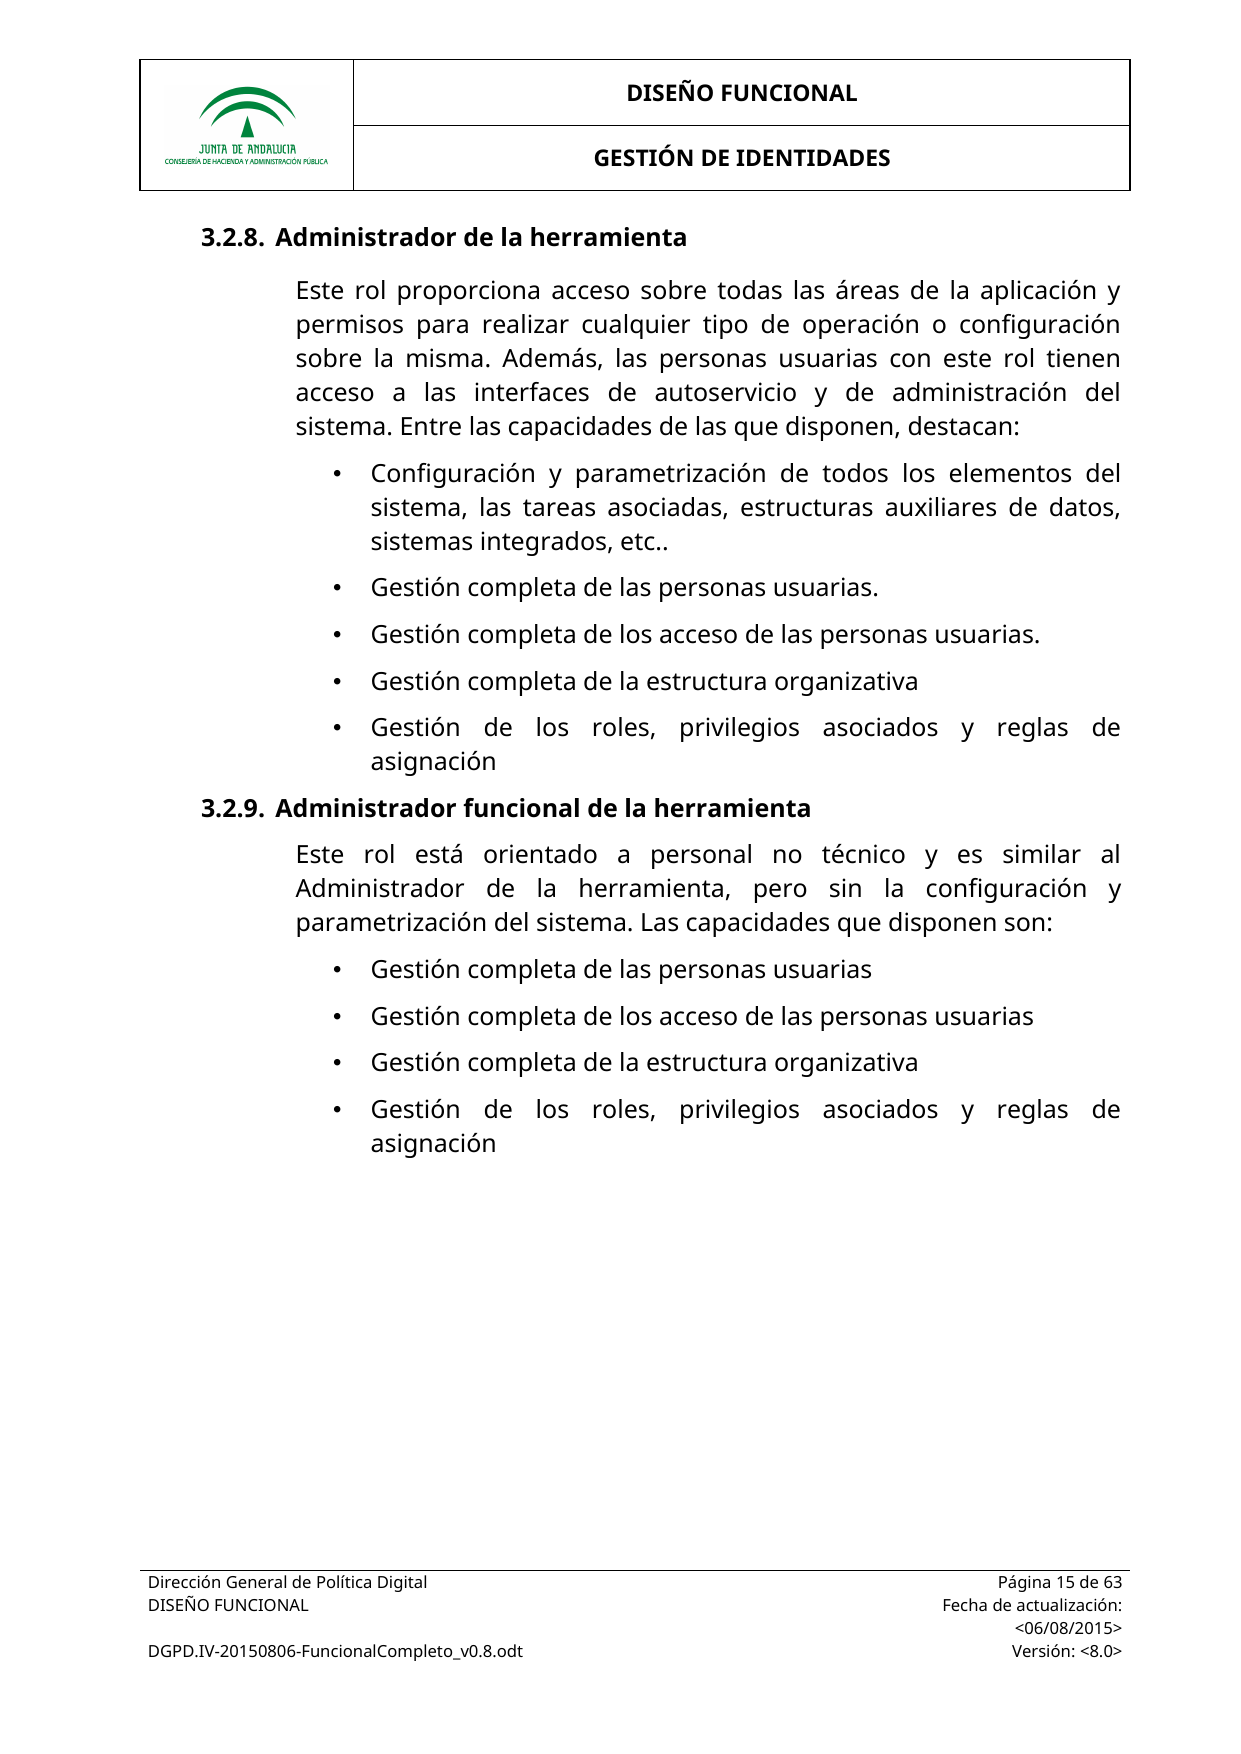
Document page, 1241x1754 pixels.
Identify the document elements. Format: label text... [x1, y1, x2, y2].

text Este rol está orientado a personal no técnico y es similar al Administrador de la herramienta, pero sin la configuración y parametrización del sistema. Las capacidades que disponen son: [295, 837, 1122, 939]
list Gestión de los roles, privilegios asociados y reglas de asignación [333, 710, 1122, 778]
text Este rol proporciona acceso sobre todas las áreas de la aplicación y permisos para realizar cualquier tipo de operación o configuración sobre la misma. Además, las personas usuarias con este rol tienen acceso a las interfaces de autoservicio y de administración del sistema. Entre las capacidades de las que disponen, destacan: [295, 273, 1122, 443]
list Gestión completa de la estructura organizativa [333, 663, 1122, 697]
list Gestión completa de los acceso de las personas usuarias [333, 998, 1122, 1032]
subtitle Administrador de la herramienta [201, 220, 1122, 254]
list Gestión completa de la estructura organizativa [333, 1045, 1122, 1079]
list Gestión completa de los acceso de las personas usuarias. [333, 617, 1122, 651]
subtitle Administrador funcional de la herramienta [201, 790, 1122, 824]
picture [164, 85, 330, 165]
list Gestión de los roles, privilegios asociados y reglas de asignación [333, 1091, 1122, 1159]
list Gestión completa de las personas usuarias. [333, 570, 1122, 604]
list Gestión completa de las personas usuarias [333, 952, 1122, 986]
list Configuración y parametrización de todos los elementos del sistema, las tareas asociadas, estructuras auxiliares de datos, sistemas integrados, etc.. [333, 455, 1122, 558]
